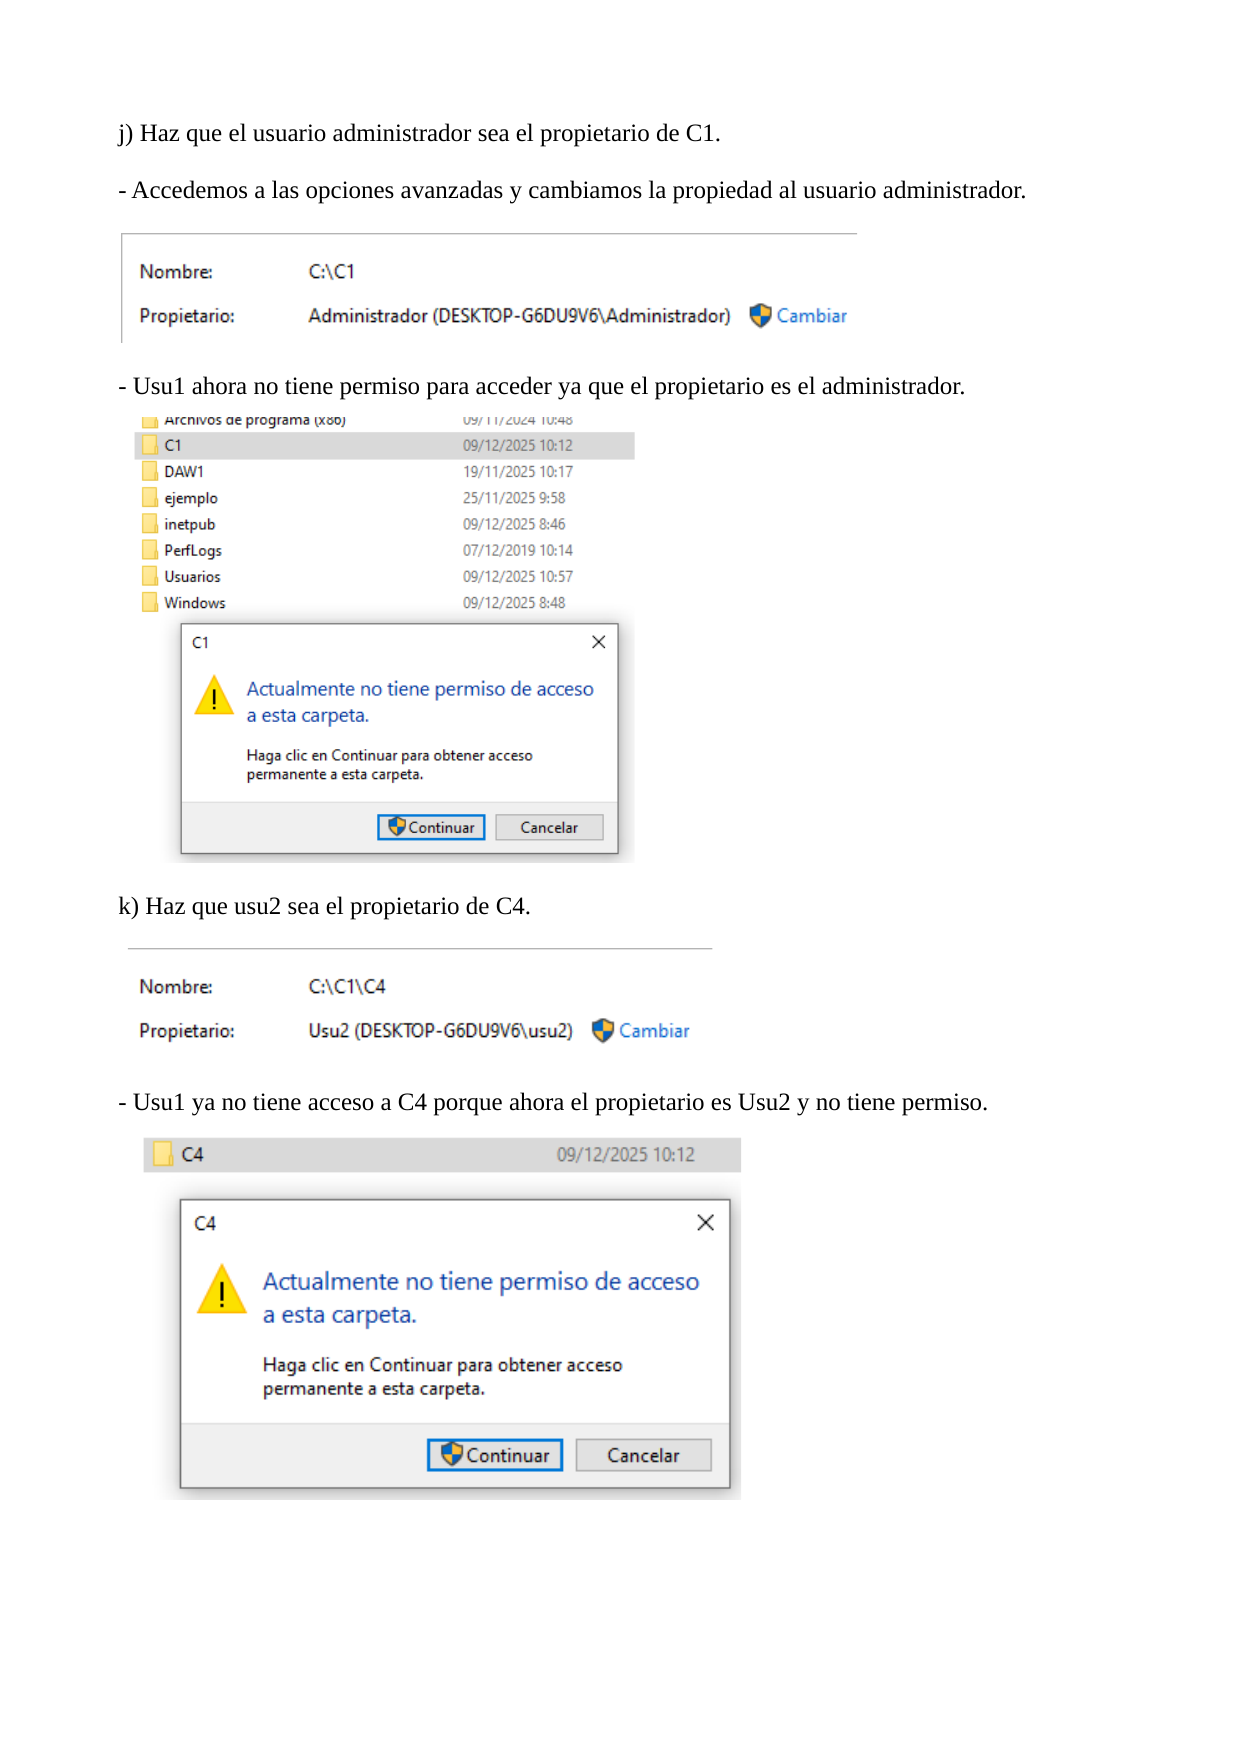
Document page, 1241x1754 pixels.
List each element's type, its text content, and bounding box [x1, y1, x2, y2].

text - Accedemos a las opciones avanzadas y cambiamos la propiedad al usuario administrador. [118, 176, 1122, 204]
text k) Haz que usu2 sea el propietario de C4. [118, 891, 1122, 920]
picture [121, 417, 635, 863]
text j) Haz que el usuario administrador sea el propietario de C1. [118, 118, 1122, 147]
picture [127, 948, 713, 1058]
text - Usu1 ahora no tiene permiso para acceder ya que el propietario es el administrador. [118, 371, 1122, 400]
text - Usu1 ya no tiene acceso a C4 porque ahora el propietario es Usu2 y no tiene permiso. [118, 1087, 1122, 1115]
picture [121, 233, 858, 343]
picture [133, 1135, 742, 1500]
